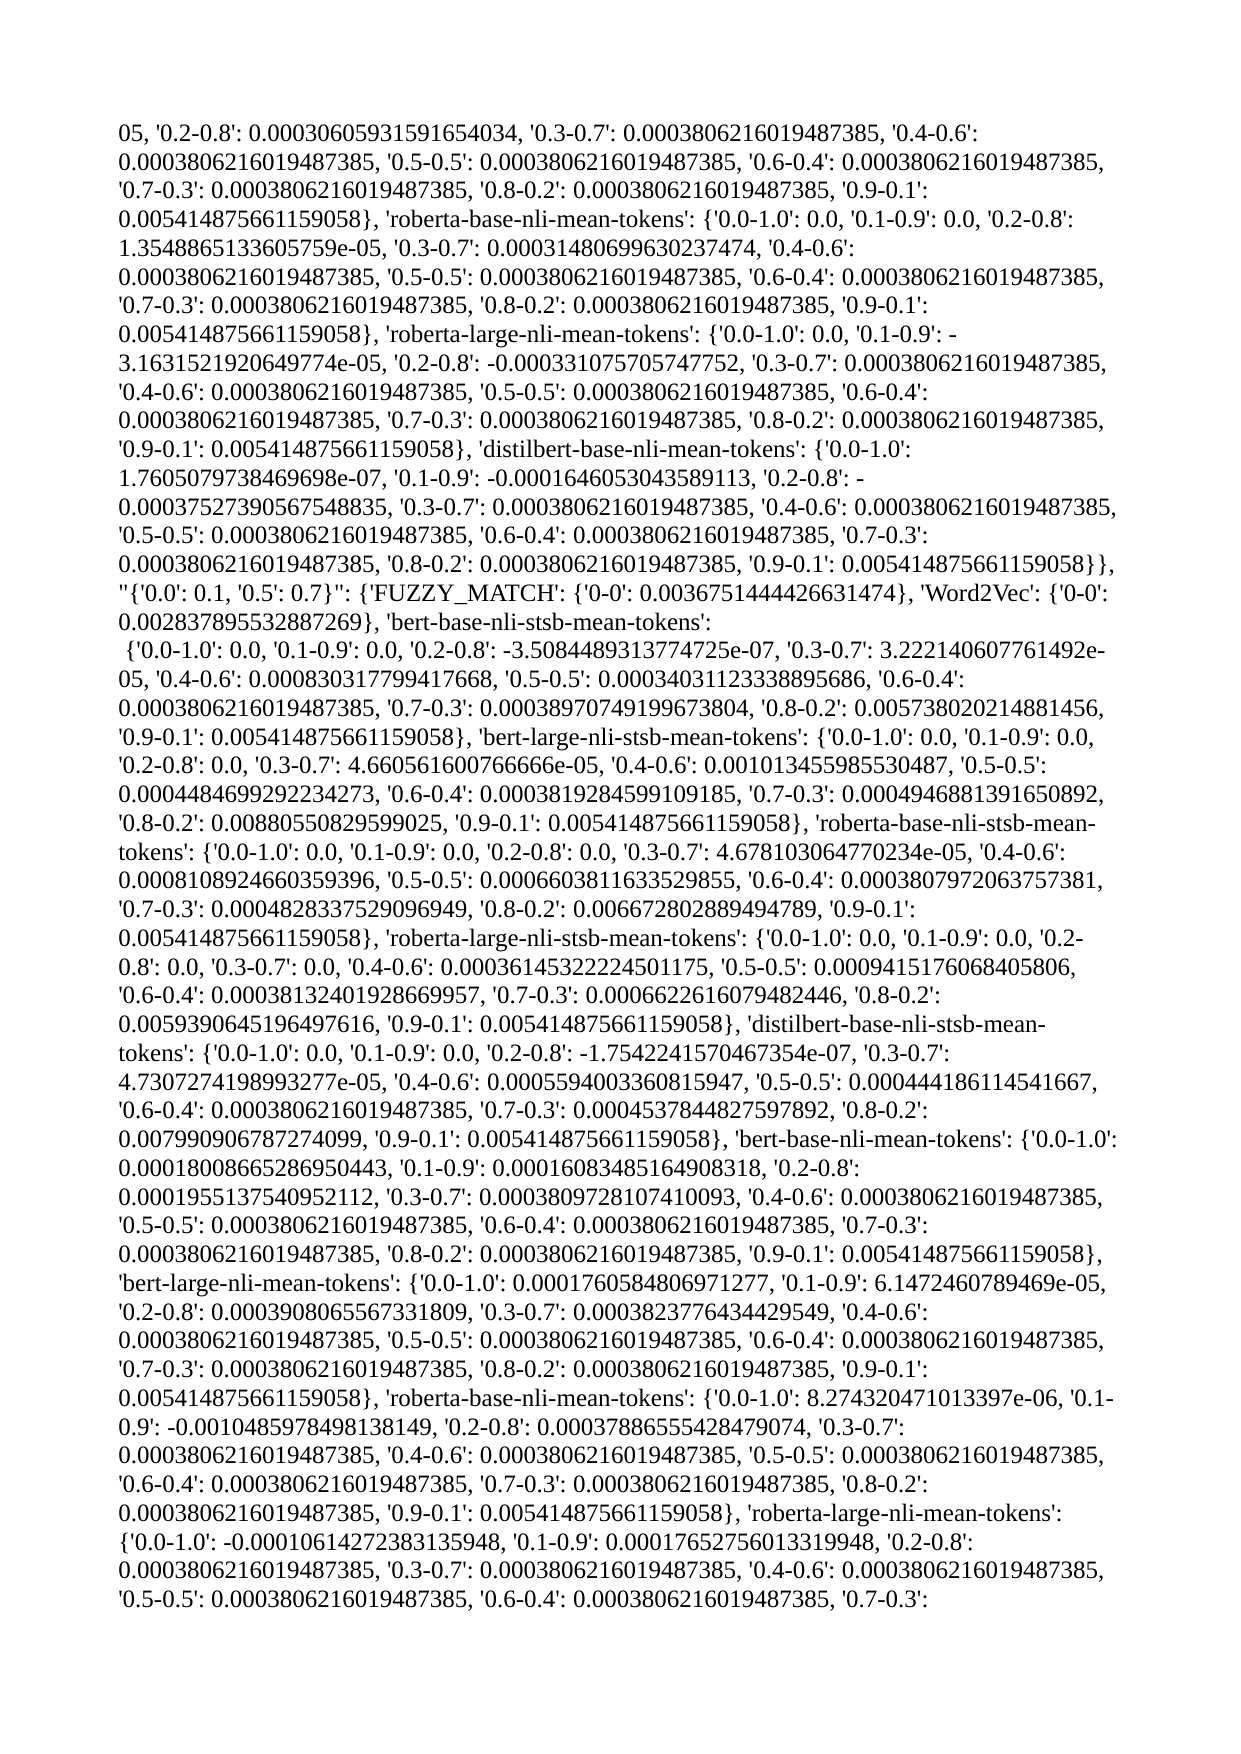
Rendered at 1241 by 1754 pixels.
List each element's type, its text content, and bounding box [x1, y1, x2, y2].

text {'0.0-1.0': 0.0, '0.1-0.9': 0.0, '0.2-0.8': -3.5084489313774725e-07, '0.3-0.7': 3.222140607761492e-05, '0.4-0.6': 0.000830317799417668, '0.5-0.5': 0.00034031123338895686, '0.6-0.4': 0.0003806216019487385, '0.7-0.3': 0.00038970749199673804, '0.8-0.2': 0.005738020214881456, '0.9-0.1': 0.005414875661159058}, 'bert-large-nli-stsb-mean-tokens': {'0.0-1.0': 0.0, '0.1-0.9': 0.0, '0.2-0.8': 0.0, '0.3-0.7': 4.660561600766666e-05, '0.4-0.6': 0.001013455985530487, '0.5-0.5': 0.0004484699292234273, '0.6-0.4': 0.0003819284599109185, '0.7-0.3': 0.0004946881391650892, '0.8-0.2': 0.00880550829599025, '0.9-0.1': 0.005414875661159058}, 'roberta-base-nli-stsb-mean-tokens': {'0.0-1.0': 0.0, '0.1-0.9': 0.0, '0.2-0.8': 0.0, '0.3-0.7': 4.678103064770234e-05, '0.4-0.6': 0.0008108924660359396, '0.5-0.5': 0.0006603811633529855, '0.6-0.4': 0.0003807972063757381, '0.7-0.3': 0.0004828337529096949, '0.8-0.2': 0.006672802889494789, '0.9-0.1': 0.005414875661159058}, 'roberta-large-nli-stsb-mean-tokens': {'0.0-1.0': 0.0, '0.1-0.9': 0.0, '0.2-0.8': 0.0, '0.3-0.7': 0.0, '0.4-0.6': 0.00036145322224501175, '0.5-0.5': 0.0009415176068405806, '0.6-0.4': 0.00038132401928669957, '0.7-0.3': 0.0006622616079482446, '0.8-0.2': 0.0059390645196497616, '0.9-0.1': 0.005414875661159058}, 'distilbert-base-nli-stsb-mean-tokens': {'0.0-1.0': 0.0, '0.1-0.9': 0.0, '0.2-0.8': -1.7542241570467354e-07, '0.3-0.7': 4.7307274198993277e-05, '0.4-0.6': 0.0005594003360815947, '0.5-0.5': 0.000444186114541667, '0.6-0.4': 0.0003806216019487385, '0.7-0.3': 0.0004537844827597892, '0.8-0.2': 0.007990906787274099, '0.9-0.1': 0.005414875661159058}, 'bert-base-nli-mean-tokens': {'0.0-1.0': 0.00018008665286950443, '0.1-0.9': 0.00016083485164908318, '0.2-0.8': 0.0001955137540952112, '0.3-0.7': 0.0003809728107410093, '0.4-0.6': 0.0003806216019487385, '0.5-0.5': 0.0003806216019487385, '0.6-0.4': 0.0003806216019487385, '0.7-0.3': 0.0003806216019487385, '0.8-0.2': 0.0003806216019487385, '0.9-0.1': 0.005414875661159058}, 'bert-large-nli-mean-tokens': {'0.0-1.0': 0.0001760584806971277, '0.1-0.9': 6.1472460789469e-05, '0.2-0.8': 0.0003908065567331809, '0.3-0.7': 0.0003823776434429549, '0.4-0.6': 0.0003806216019487385, '0.5-0.5': 0.0003806216019487385, '0.6-0.4': 0.0003806216019487385, '0.7-0.3': 0.0003806216019487385, '0.8-0.2': 0.0003806216019487385, '0.9-0.1': 0.005414875661159058}, 'roberta-base-nli-mean-tokens': {'0.0-1.0': 8.274320471013397e-06, '0.1-0.9': -0.0010485978498138149, '0.2-0.8': 0.00037886555428479074, '0.3-0.7': 0.0003806216019487385, '0.4-0.6': 0.0003806216019487385, '0.5-0.5': 0.0003806216019487385, '0.6-0.4': 0.0003806216019487385, '0.7-0.3': 0.0003806216019487385, '0.8-0.2': 0.0003806216019487385, '0.9-0.1': 0.005414875661159058}, 'roberta-large-nli-mean-tokens': {'0.0-1.0': -0.00010614272383135948, '0.1-0.9': 0.00017652756013319948, '0.2-0.8': 0.0003806216019487385, '0.3-0.7': 0.0003806216019487385, '0.4-0.6': 0.0003806216019487385, '0.5-0.5': 0.0003806216019487385, '0.6-0.4': 0.0003806216019487385, '0.7-0.3': [118, 636, 1122, 1613]
text 05, '0.2-0.8': 0.00030605931591654034, '0.3-0.7': 0.0003806216019487385, '0.4-0.6': 0.0003806216019487385, '0.5-0.5': 0.0003806216019487385, '0.6-0.4': 0.0003806216019487385, '0.7-0.3': 0.0003806216019487385, '0.8-0.2': 0.0003806216019487385, '0.9-0.1': 0.005414875661159058}, 'roberta-base-nli-mean-tokens': {'0.0-1.0': 0.0, '0.1-0.9': 0.0, '0.2-0.8': 1.3548865133605759e-05, '0.3-0.7': 0.00031480699630237474, '0.4-0.6': 0.0003806216019487385, '0.5-0.5': 0.0003806216019487385, '0.6-0.4': 0.0003806216019487385, '0.7-0.3': 0.0003806216019487385, '0.8-0.2': 0.0003806216019487385, '0.9-0.1': 0.005414875661159058}, 'roberta-large-nli-mean-tokens': {'0.0-1.0': 0.0, '0.1-0.9': -3.1631521920649774e-05, '0.2-0.8': -0.000331075705747752, '0.3-0.7': 0.0003806216019487385, '0.4-0.6': 0.0003806216019487385, '0.5-0.5': 0.0003806216019487385, '0.6-0.4': 0.0003806216019487385, '0.7-0.3': 0.0003806216019487385, '0.8-0.2': 0.0003806216019487385, '0.9-0.1': 0.005414875661159058}, 'distilbert-base-nli-mean-tokens': {'0.0-1.0': 1.7605079738469698e-07, '0.1-0.9': -0.0001646053043589113, '0.2-0.8': -0.00037527390567548835, '0.3-0.7': 0.0003806216019487385, '0.4-0.6': 0.0003806216019487385, '0.5-0.5': 0.0003806216019487385, '0.6-0.4': 0.0003806216019487385, '0.7-0.3': 0.0003806216019487385, '0.8-0.2': 0.0003806216019487385, '0.9-0.1': 0.005414875661159058}}, "{'0.0': 0.1, '0.5': 0.7}": {'FUZZY_MATCH': {'0-0': 0.0036751444426631474}, 'Word2Vec': {'0-0': 0.002837895532887269}, 'bert-base-nli-stsb-mean-tokens': [118, 118, 1122, 636]
